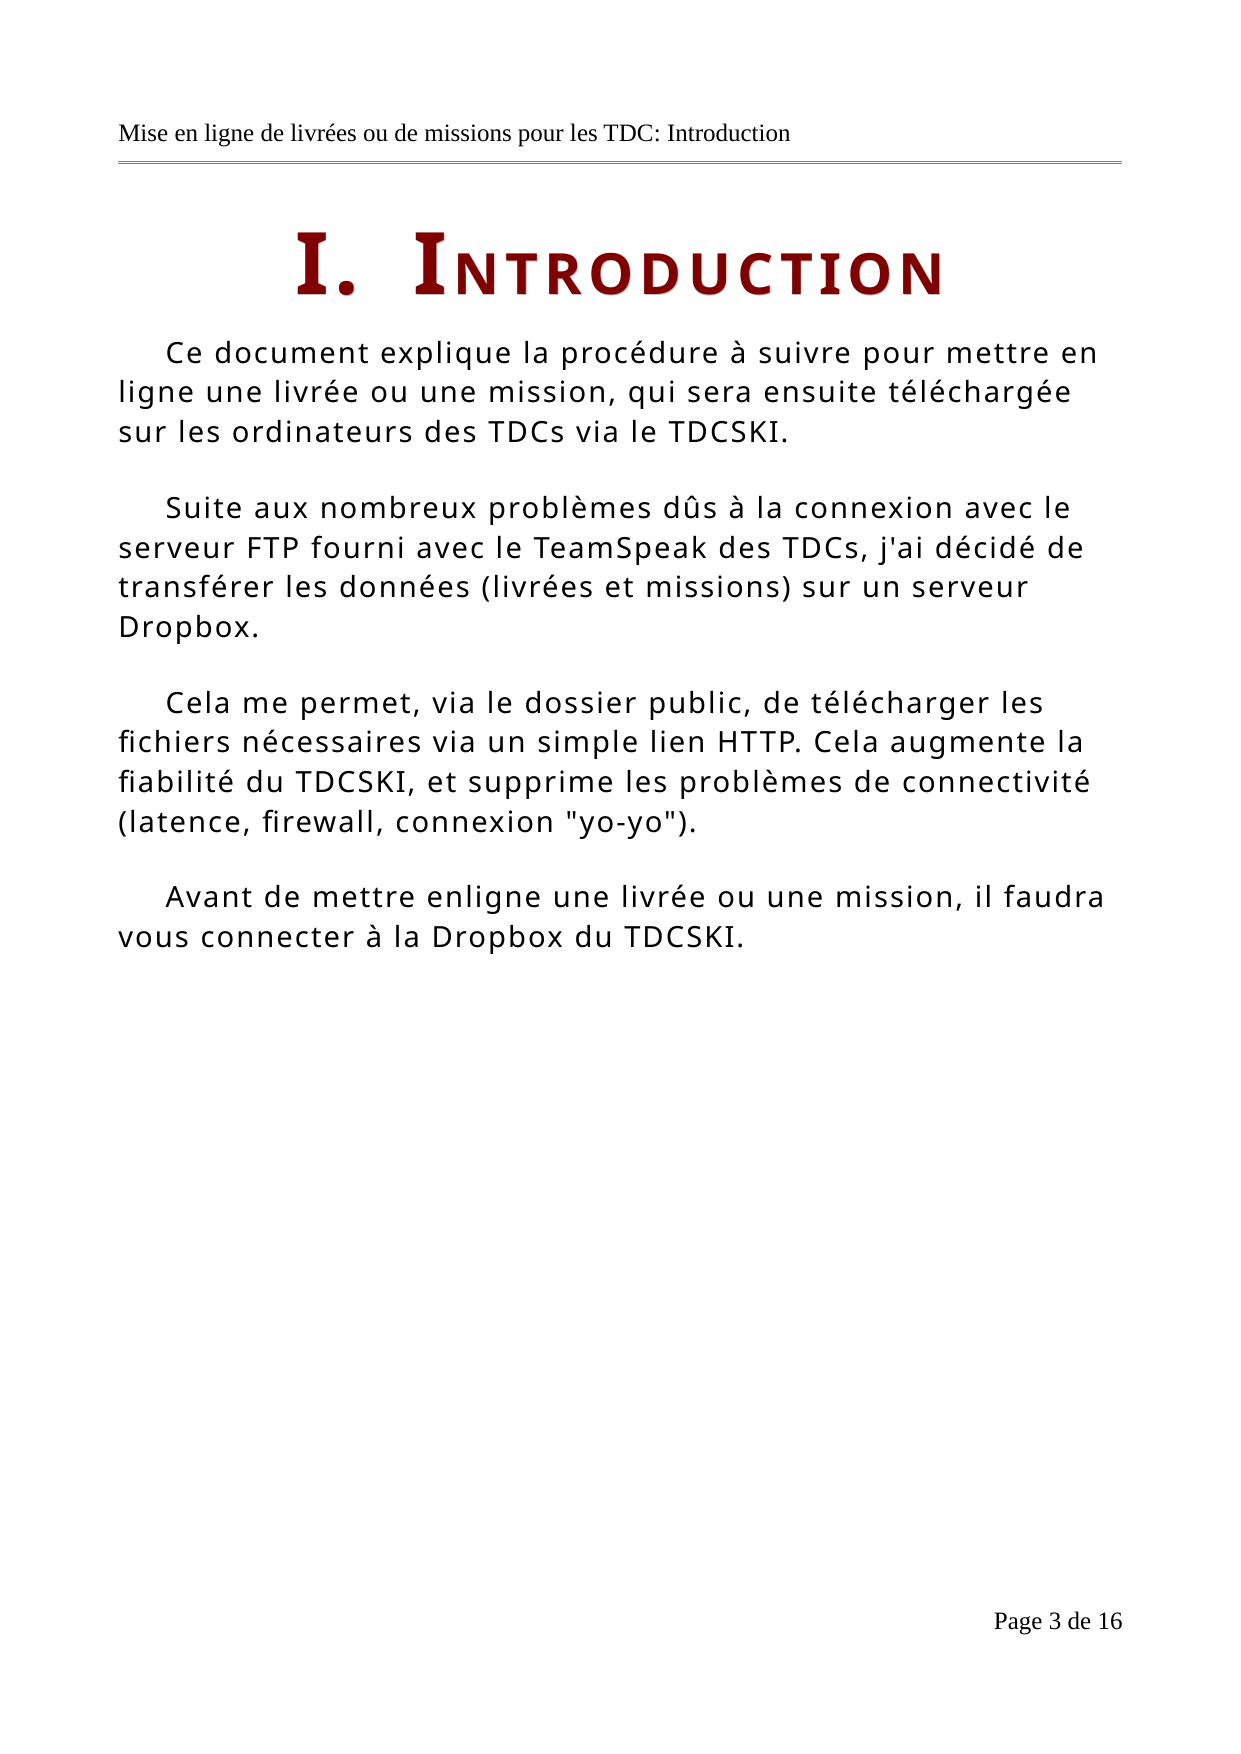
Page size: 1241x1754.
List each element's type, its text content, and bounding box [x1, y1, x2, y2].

text Ce document explique la procédure à suivre pour mettre en ligne une livrée ou une mission, qui sera ensuite téléchargée sur les ordinateurs des TDCs via le TDCSKI. [118, 332, 1122, 451]
subtitle Introduction [118, 202, 1122, 319]
text Suite aux nombreux problèmes dûs à la connexion avec le serveur FTP fourni avec le TeamSpeak des TDCs, j'ai décidé de transférer les données (livrées et missions) sur un serveur Dropbox. [118, 487, 1122, 646]
text Cela me permet, via le dossier public, de télécharger les fichiers nécessaires via un simple lien HTTP. Cela augmente la fiabilité du TDCSKI, et supprime les problèmes de connectivité (latence, firewall, connexion "yo-yo"). [118, 682, 1122, 841]
text Avant de mettre enligne une livrée ou une mission, il faudra vous connecter à la Dropbox du TDCSKI. [118, 877, 1122, 956]
